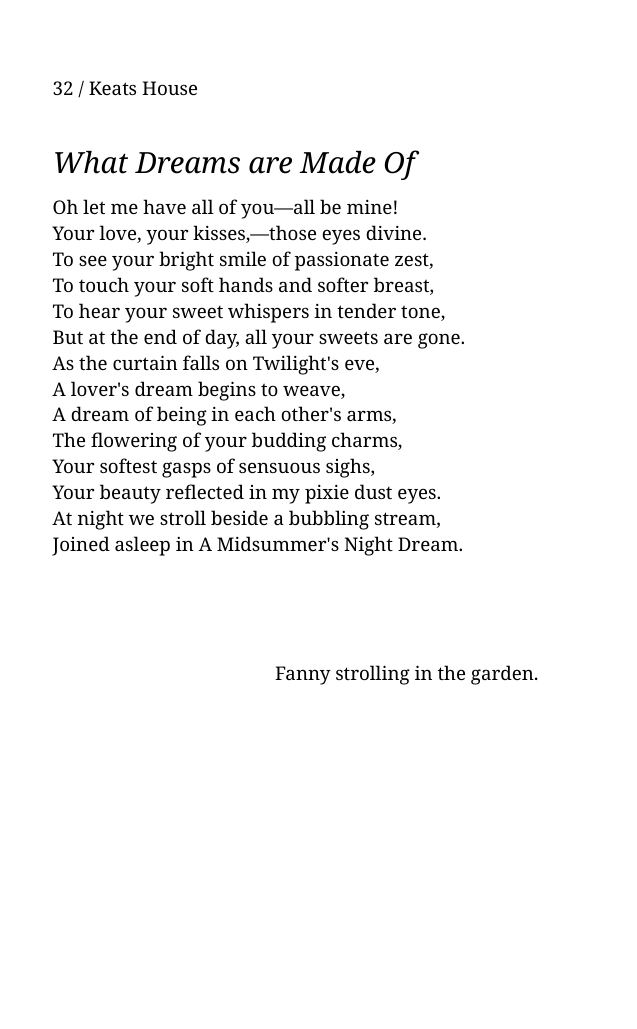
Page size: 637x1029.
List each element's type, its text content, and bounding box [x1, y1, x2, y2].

text Joined asleep in A Midsummer's Night Dream. [52, 531, 538, 557]
text A lover's dream begins to weave, [52, 376, 538, 401]
text Oh let me have all of you—all be mine! [52, 194, 538, 220]
text Your love, your kisses,—those eyes divine. [52, 220, 538, 246]
text Fanny strolling in the garden. [52, 661, 538, 686]
subtitle What Dreams are Made Of [52, 142, 538, 182]
text To touch your soft hands and softer breast, [52, 272, 538, 298]
text Your softest gasps of sensuous sighs, [52, 454, 538, 479]
text The flowering of your budding charms, [52, 428, 538, 453]
text But at the end of day, all your sweets are gone. [52, 324, 538, 349]
text A dream of being in each other's arms, [52, 402, 538, 427]
text To hear your sweet whispers in tender tone, [52, 298, 538, 323]
text To see your bright smile of passionate zest, [52, 246, 538, 272]
text Your beauty reflected in my pixie dust eyes. [52, 479, 538, 505]
text At night we stroll beside a bubbling stream, [52, 506, 538, 531]
text As the curtain falls on Twilight's eve, [52, 350, 538, 375]
